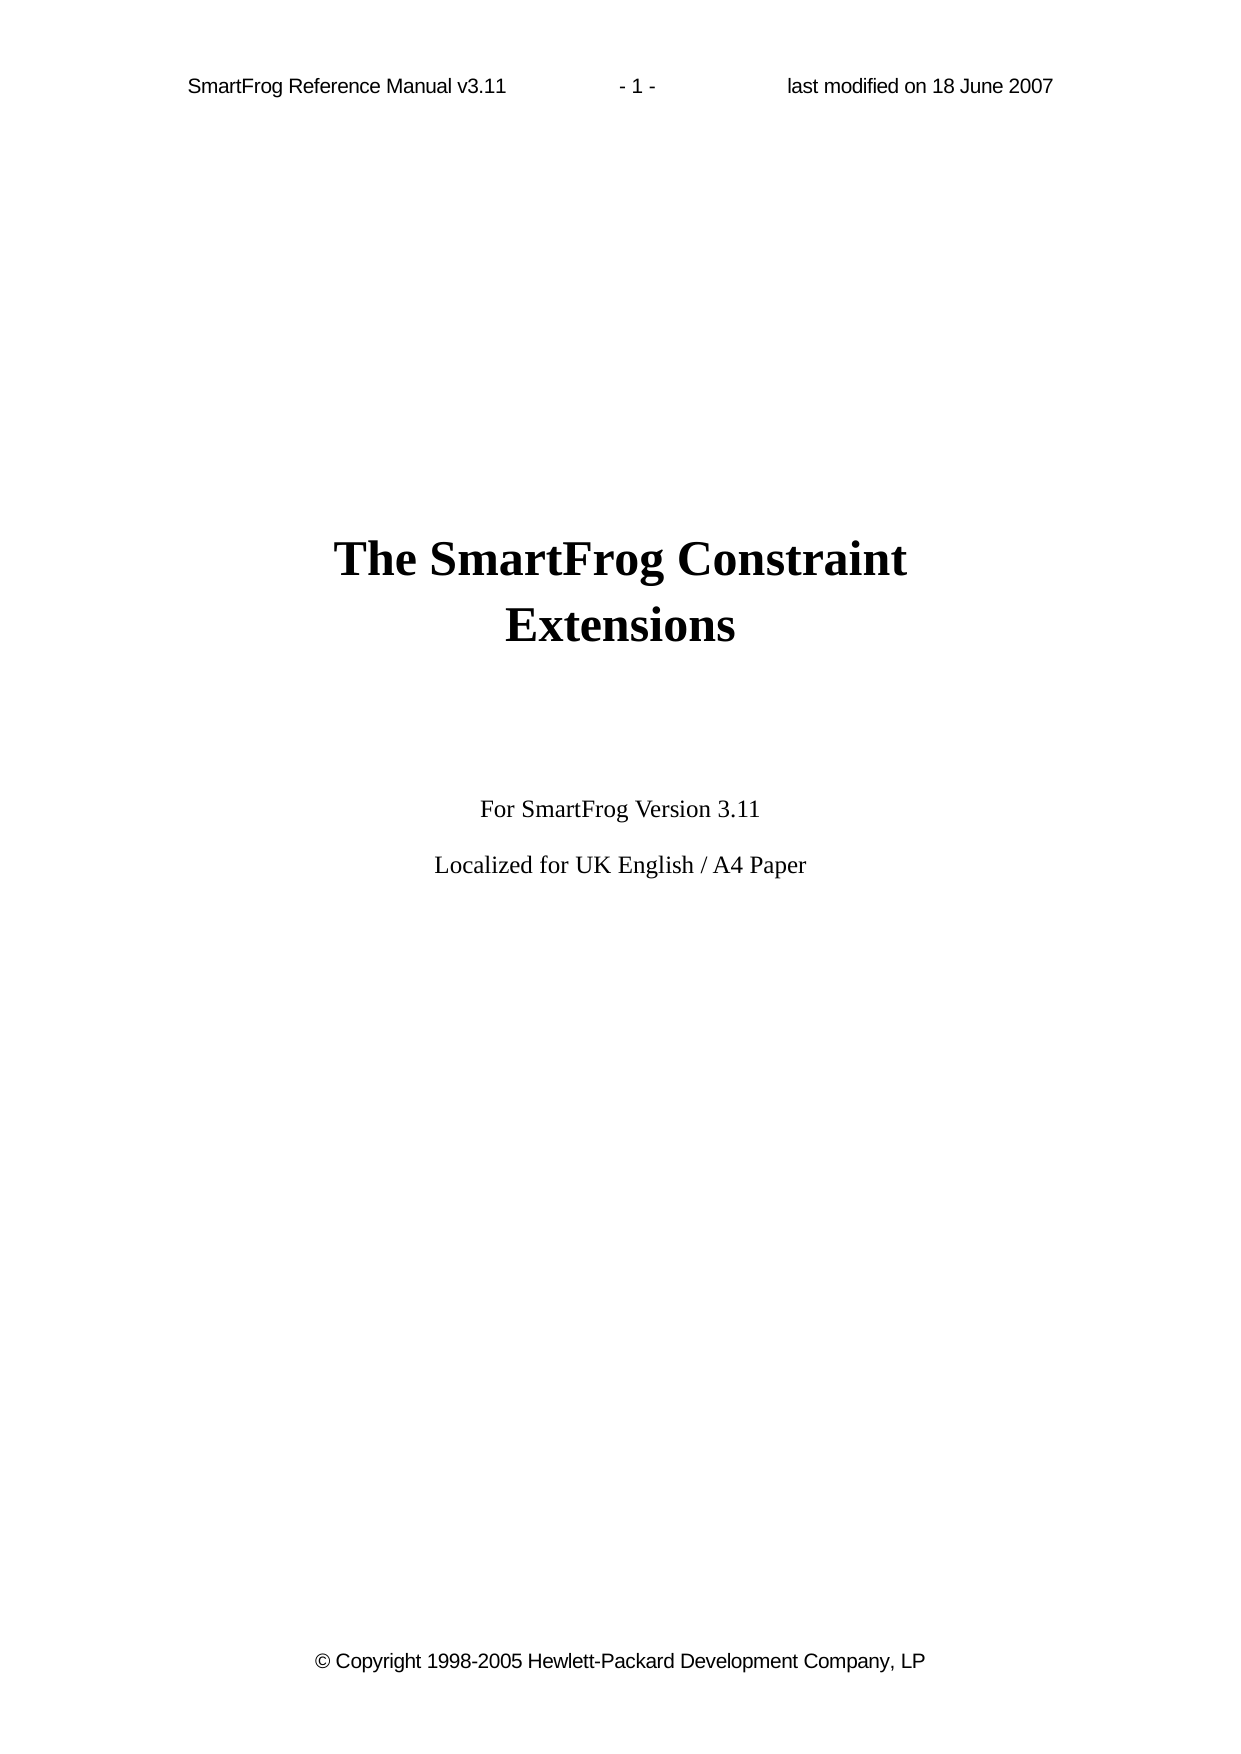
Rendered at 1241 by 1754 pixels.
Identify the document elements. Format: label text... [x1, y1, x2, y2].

title For SmartFrog Version 3.11 [262, 767, 978, 823]
title Localized for UK English / A4 Paper [262, 823, 978, 879]
subtitle Extensions [262, 596, 978, 652]
title The SmartFrog Constraint [262, 530, 978, 586]
